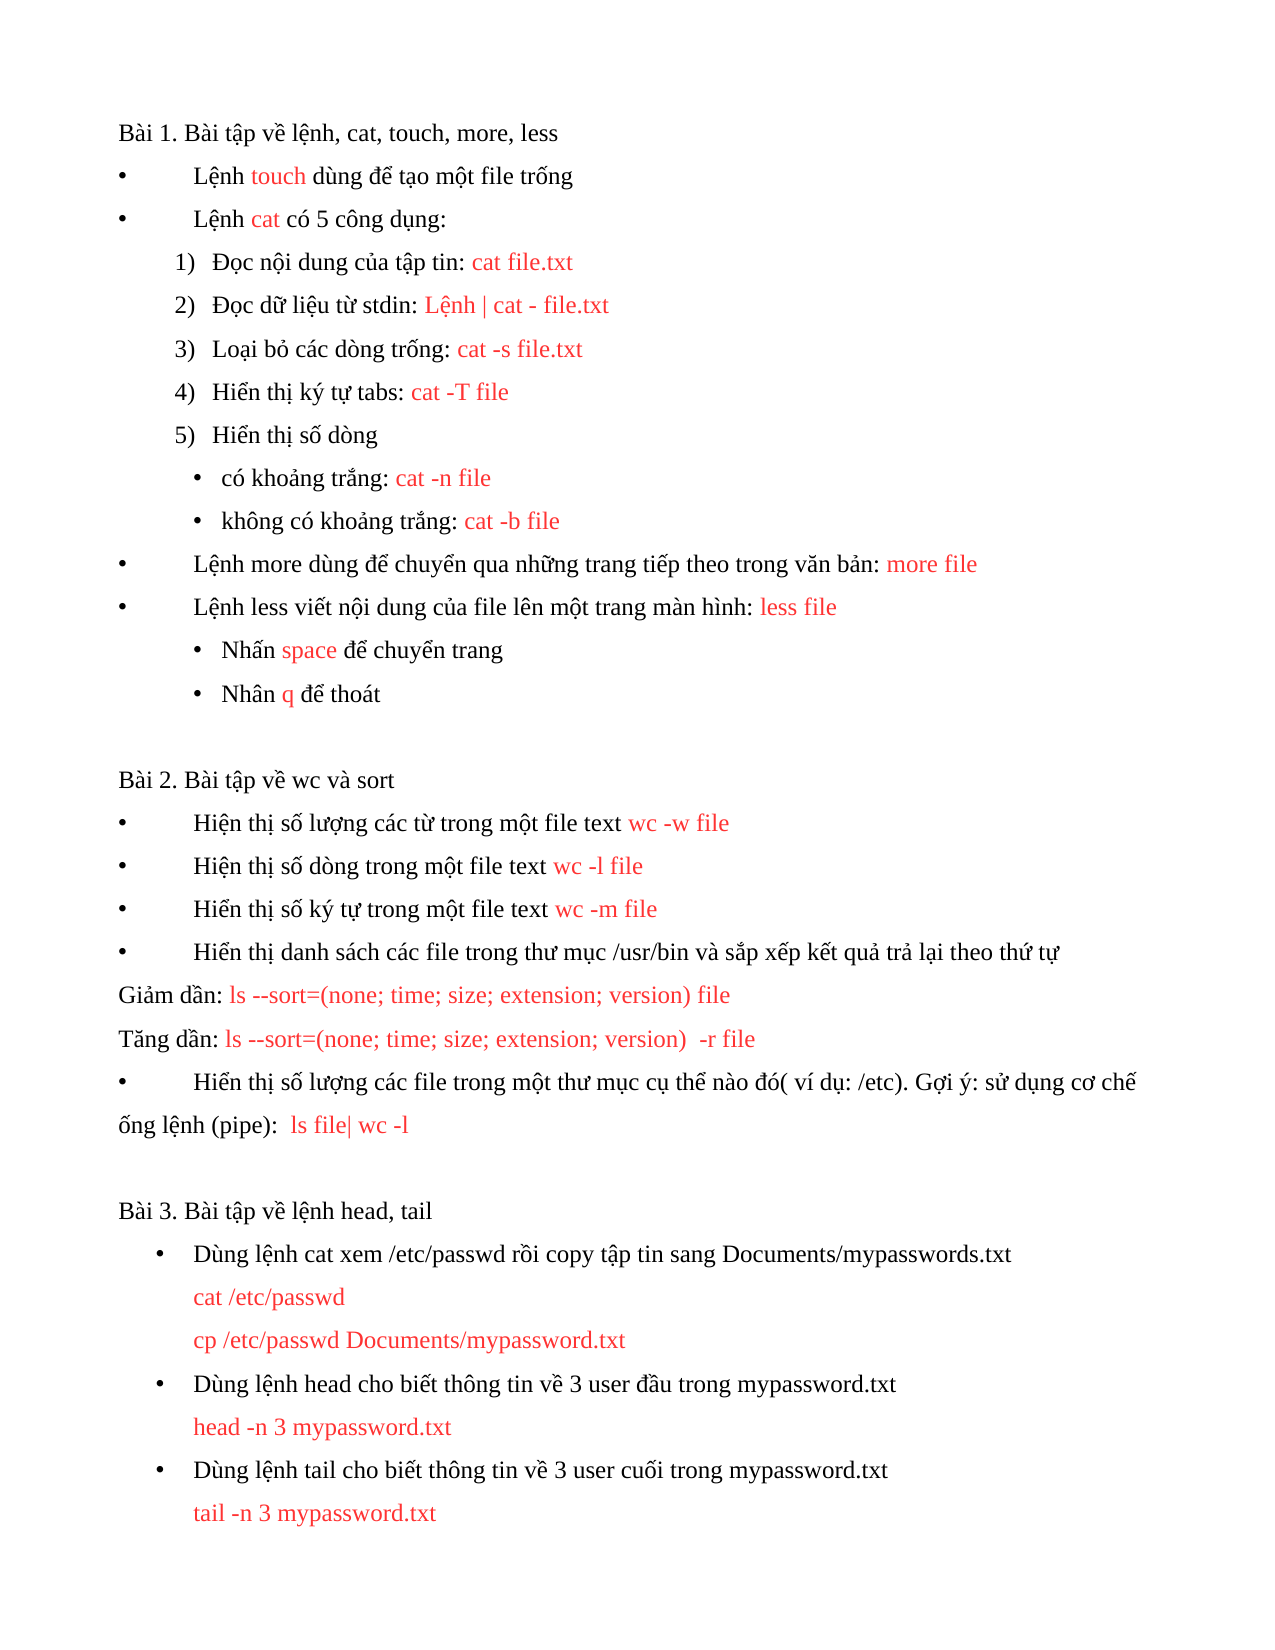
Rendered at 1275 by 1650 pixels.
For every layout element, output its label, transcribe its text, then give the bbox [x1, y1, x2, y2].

list Hiện thị số dòng trong một file text wc -l file [118, 851, 1157, 880]
list Hiển thị danh sách các file trong thư mục /usr/bin và sắp xếp kết quả trả lại theo thứ tự Giảm dần: ls --sort=(none; time; size; extension; version) file Tăng dần: ls --sort=(none; time; size; extension; version) -r file [118, 937, 1157, 1052]
text Bài 3. Bài tập về lệnh head, tail [118, 1196, 1157, 1225]
text Bài 2. Bài tập về wc và sort [118, 765, 1157, 794]
list Lệnh touch dùng để tạo một file trống [118, 161, 1157, 190]
list Loại bỏ các dòng trống: cat -s file.txt [174, 334, 1157, 362]
list Hiện thị số lượng các từ trong một file text wc -w file [118, 808, 1157, 837]
list không có khoảng trắng: cat -b file [193, 506, 1157, 535]
list Hiển thị số lượng các file trong một thư mục cụ thể nào đó( ví dụ: /etc). Gợi ý: sử dụng cơ chế ống lệnh (pipe): ls file| wc -l [118, 1067, 1157, 1139]
list Hiển thị số ký tự trong một file text wc -m file [118, 894, 1157, 923]
list Lệnh cat có 5 công dụng: [118, 204, 1157, 233]
list có khoảng trắng: cat -n file [193, 463, 1157, 492]
list Hiển thị số dòng [174, 420, 1157, 449]
list Dùng lệnh head cho biết thông tin về 3 user đầu trong mypassword.txt head -n 3 mypassword.txt [156, 1369, 1157, 1441]
list Nhấn space để chuyển trang [193, 636, 1157, 664]
list Lệnh more dùng để chuyển qua những trang tiếp theo trong văn bản: more file [118, 549, 1157, 578]
text Bài 1. Bài tập về lệnh, cat, touch, more, less [118, 118, 1157, 147]
list Đọc dữ liệu từ stdin: Lệnh | cat - file.txt [174, 291, 1157, 319]
list Dùng lệnh cat xem /etc/passwd rồi copy tập tin sang Documents/mypasswords.txt cat /etc/passwd cp /etc/passwd Documents/mypassword.txt [156, 1239, 1157, 1354]
list Đọc nội dung của tập tin: cat file.txt [174, 247, 1157, 276]
list Dùng lệnh tail cho biết thông tin về 3 user cuối trong mypassword.txt tail -n 3 mypassword.txt [156, 1455, 1157, 1527]
list Nhân q để thoát [193, 679, 1157, 707]
list Hiển thị ký tự tabs: cat -T file [174, 377, 1157, 406]
list Lệnh less viết nội dung của file lên một trang màn hình: less file [118, 592, 1157, 621]
